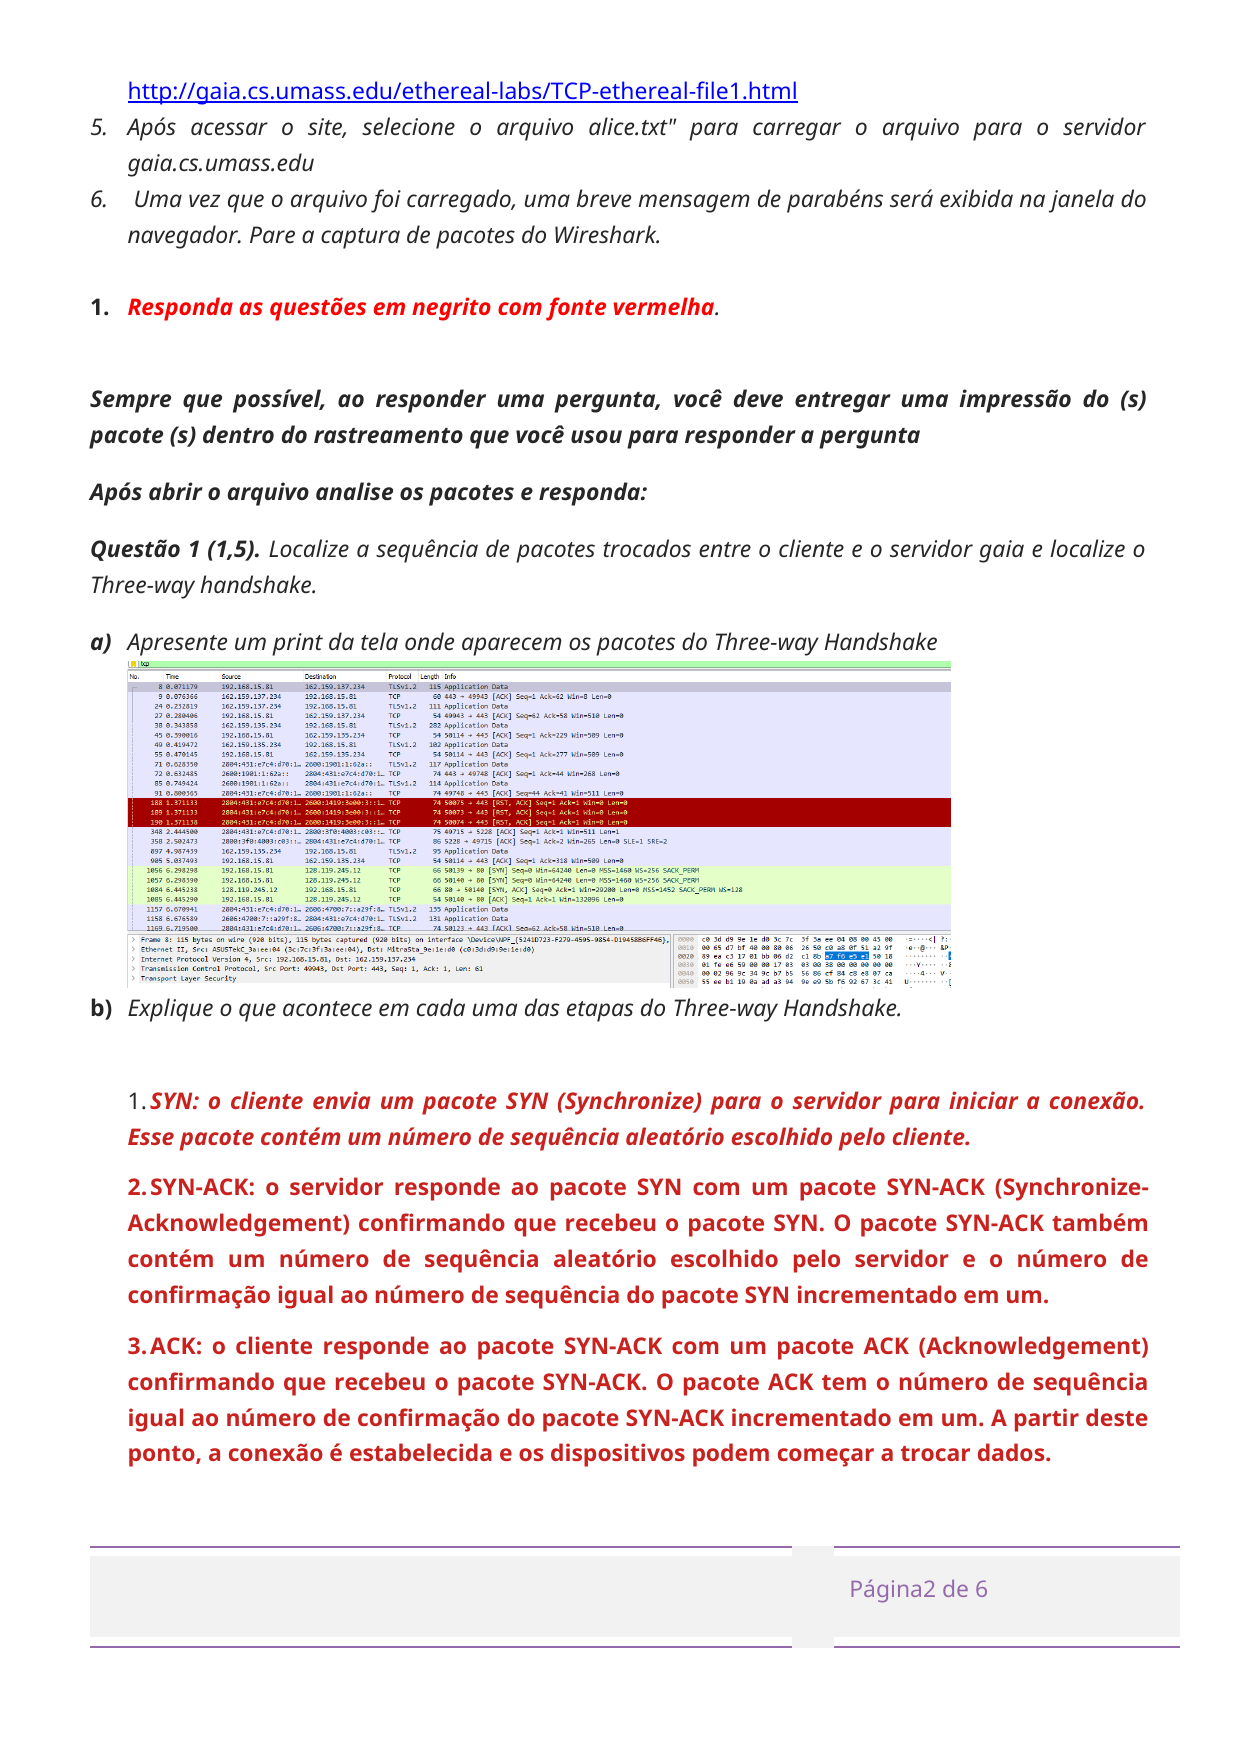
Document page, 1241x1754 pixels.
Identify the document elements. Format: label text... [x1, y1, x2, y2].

list ACK: o cliente responde ao pacote SYN-ACK com um pacote ACK (Acknowledgement) confirmando que recebeu o pacote SYN-ACK. O pacote ACK tem o número de sequência igual ao número de confirmação do pacote SYN-ACK incrementado em um. A partir deste ponto, a conexão é estabelecida e os dispositivos podem começar a trocar dados. [127, 1329, 1150, 1469]
text Sempre que possível, ao responder uma pergunta, você deve entregar uma impressão do (s) pacote (s) dentro do rastreamento que você usou para responder a pergunta [90, 383, 1150, 451]
list Responda as questões em negrito com fonte vermelha. [90, 291, 1150, 322]
text Questão 1 (1,5). Localize a sequência de pacotes trocados entre o cliente e o servidor gaia e localize o Three-way handshake. [90, 533, 1150, 600]
list Após acessar o site, selecione o arquivo alice.txt" para carregar o arquivo para o servidor gaia.cs.umass.edu [90, 111, 1150, 178]
list SYN-ACK: o servidor responde ao pacote SYN com um pacote SYN-ACK (Synchronize-Acknowledgement) confirmando que recebeu o pacote SYN. O pacote SYN-ACK também contém um número de sequência aleatório escolhido pelo servidor e o número de confirmação igual ao número de sequência do pacote SYN incrementado em um. [127, 1171, 1150, 1310]
list SYN: o cliente envia um pacote SYN (Synchronize) para o servidor para iniciar a conexão. Esse pacote contém um número de sequência aleatório escolhido pelo cliente. [127, 1085, 1150, 1152]
text Após abrir o arquivo analise os pacotes e responda: [90, 476, 1150, 507]
picture [127, 661, 951, 988]
list Apresente um print da tela onde aparecem os pacotes do Three-way Handshake [90, 626, 1150, 657]
list Uma vez que o arquivo foi carregado, uma breve mensagem de parabéns será exibida na janela do navegador. Pare a captura de pacotes do Wireshark. [90, 183, 1150, 250]
list Explique o que acontece em cada uma das etapas do Three-way Handshake. [90, 992, 1150, 1023]
list http://gaia.cs.umass.edu/ethereal-labs/TCP-ethereal-file1.html [127, 75, 1150, 106]
